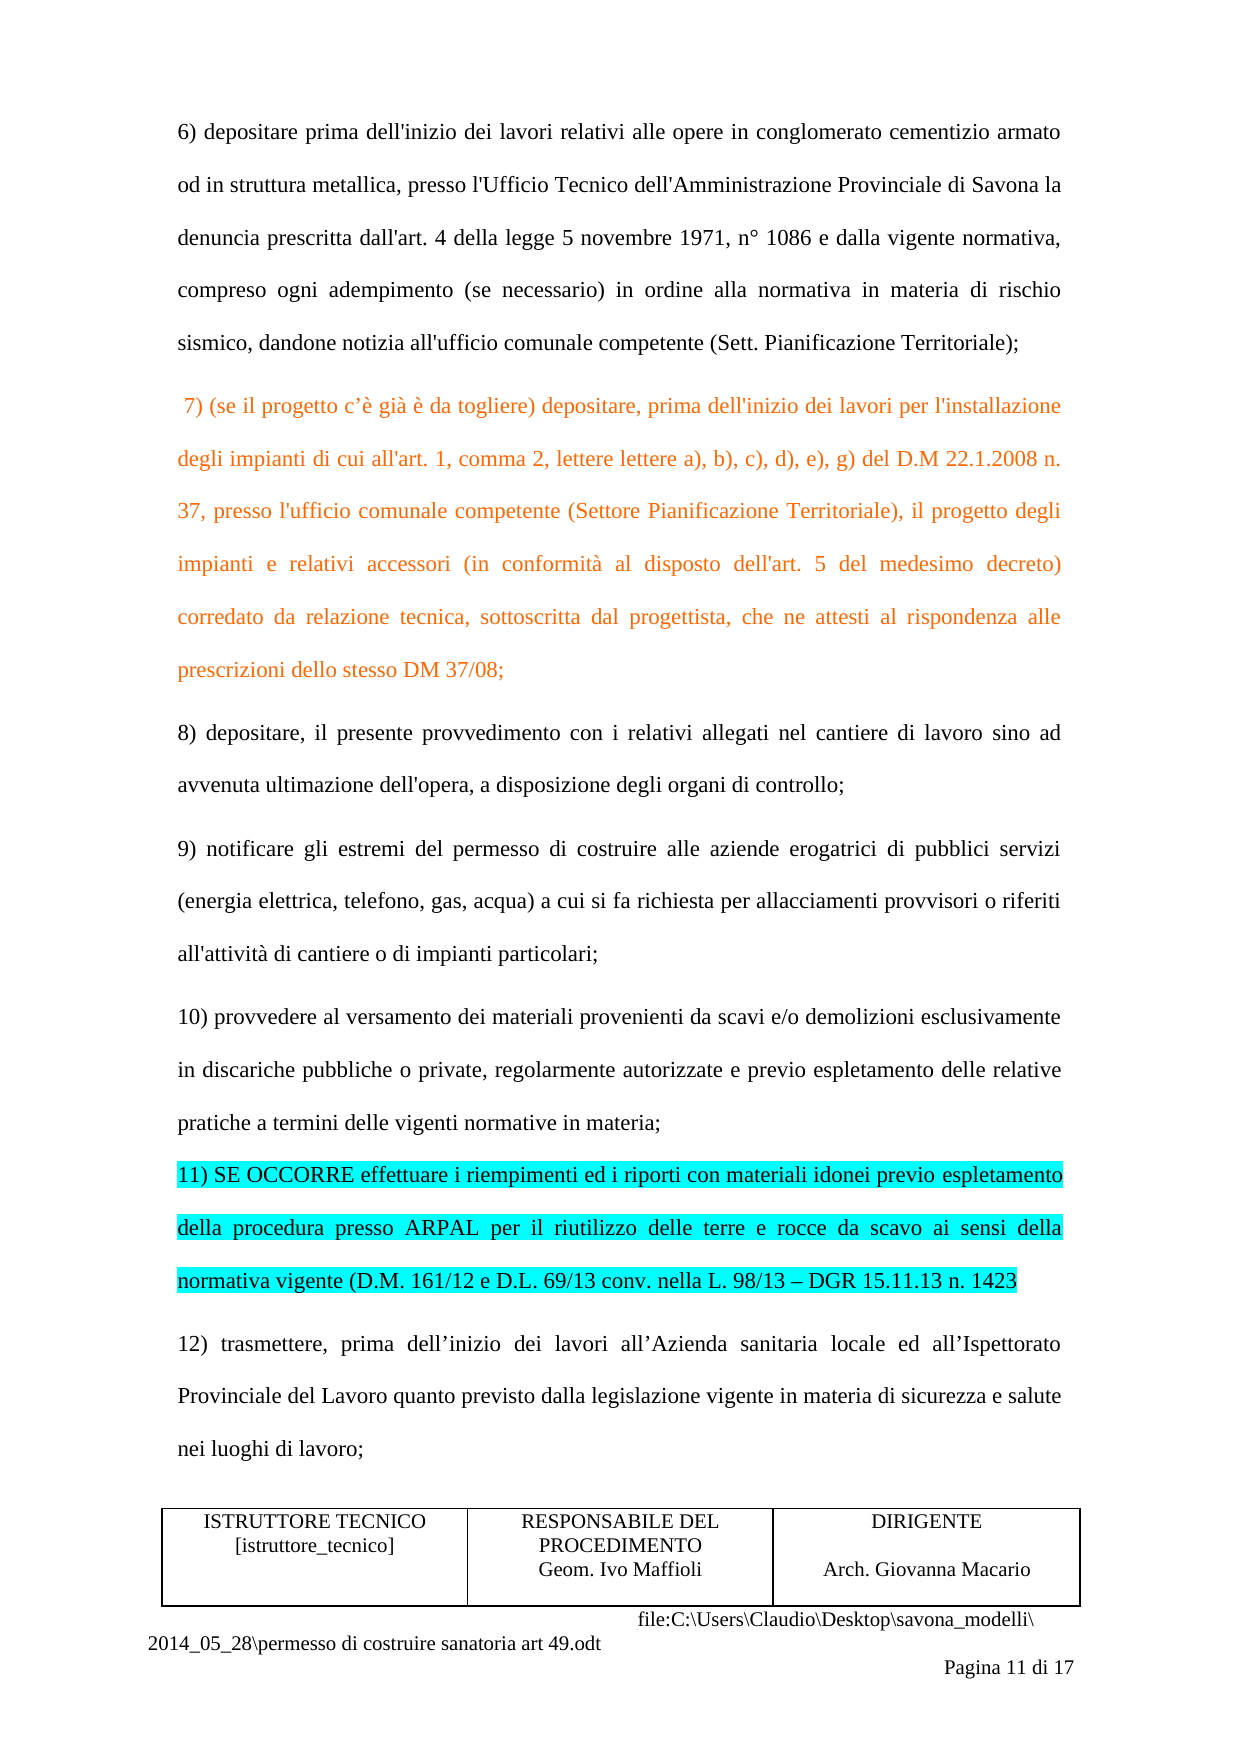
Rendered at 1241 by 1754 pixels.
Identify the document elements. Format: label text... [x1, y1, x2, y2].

text 10) provvedere al versamento dei materiali provenienti da scavi e/o demolizioni esclusivamente in discariche pubbliche o private, regolarmente autorizzate e previo espletamento delle relative pratiche a termini delle vigenti normative in materia; [177, 1003, 1063, 1135]
text 8) depositare, il presente provvedimento con i relativi allegati nel cantiere di lavoro sino ad avvenuta ultimazione dell'opera, a disposizione degli organi di controllo; [177, 719, 1063, 798]
text 7) (se il progetto c’è già è da togliere) depositare, prima dell'inizio dei lavori per l'installazione degli impianti di cui all'art. 1, comma 2, lettere lettere a), b), c), d), e), g) del D.M 22.1.2008 n. 37, presso l'ufficio comunale competente (Settore Pianificazione Territoriale), il progetto degli impianti e relativi accessori (in conformità al disposto dell'art. 5 del medesimo decreto) corredato da relazione tecnica, sottoscritta dal progettista, che ne attesti al rispondenza alle prescrizioni dello stesso DM 37/08; [177, 392, 1063, 682]
text 12) trasmettere, prima dell’inizio dei lavori all’Azienda sanitaria locale ed all’Ispettorato Provinciale del Lavoro quanto previsto dalla legislazione vigente in materia di sicurezza e salute nei luoghi di lavoro; [177, 1330, 1063, 1462]
text 9) notificare gli estremi del permesso di costruire alle aziende erogatrici di pubblici servizi (energia elettrica, telefono, gas, acqua) a cui si fa richiesta per allacciamenti provvisori o riferiti all'attività di cantiere o di impianti particolari; [177, 834, 1063, 966]
text 6) depositare prima dell'inizio dei lavori relativi alle opere in conglomerato cementizio armato od in struttura metallica, presso l'Ufficio Tecnico dell'Amministrazione Provinciale di Savona la denuncia prescritta dall'art. 4 della legge 5 novembre 1971, n° 1086 e dalla vigente normativa, compreso ogni adempimento (se necessario) in ordine alla normativa in materia di rischio sismico, dandone notizia all'ufficio comunale competente (Sett. Pianificazione Territoriale); [177, 118, 1063, 355]
text 11) SE OCCORRE effettuare i riempimenti ed i riporti con materiali idonei previo espletamento della procedura presso ARPAL per il riutilizzo delle terre e rocce da scavo ai sensi della normativa vigente (D.M. 161/12 e D.L. 69/13 conv. nella L. 98/13 – DGR 15.11.13 n. 1423 [177, 1161, 1063, 1293]
